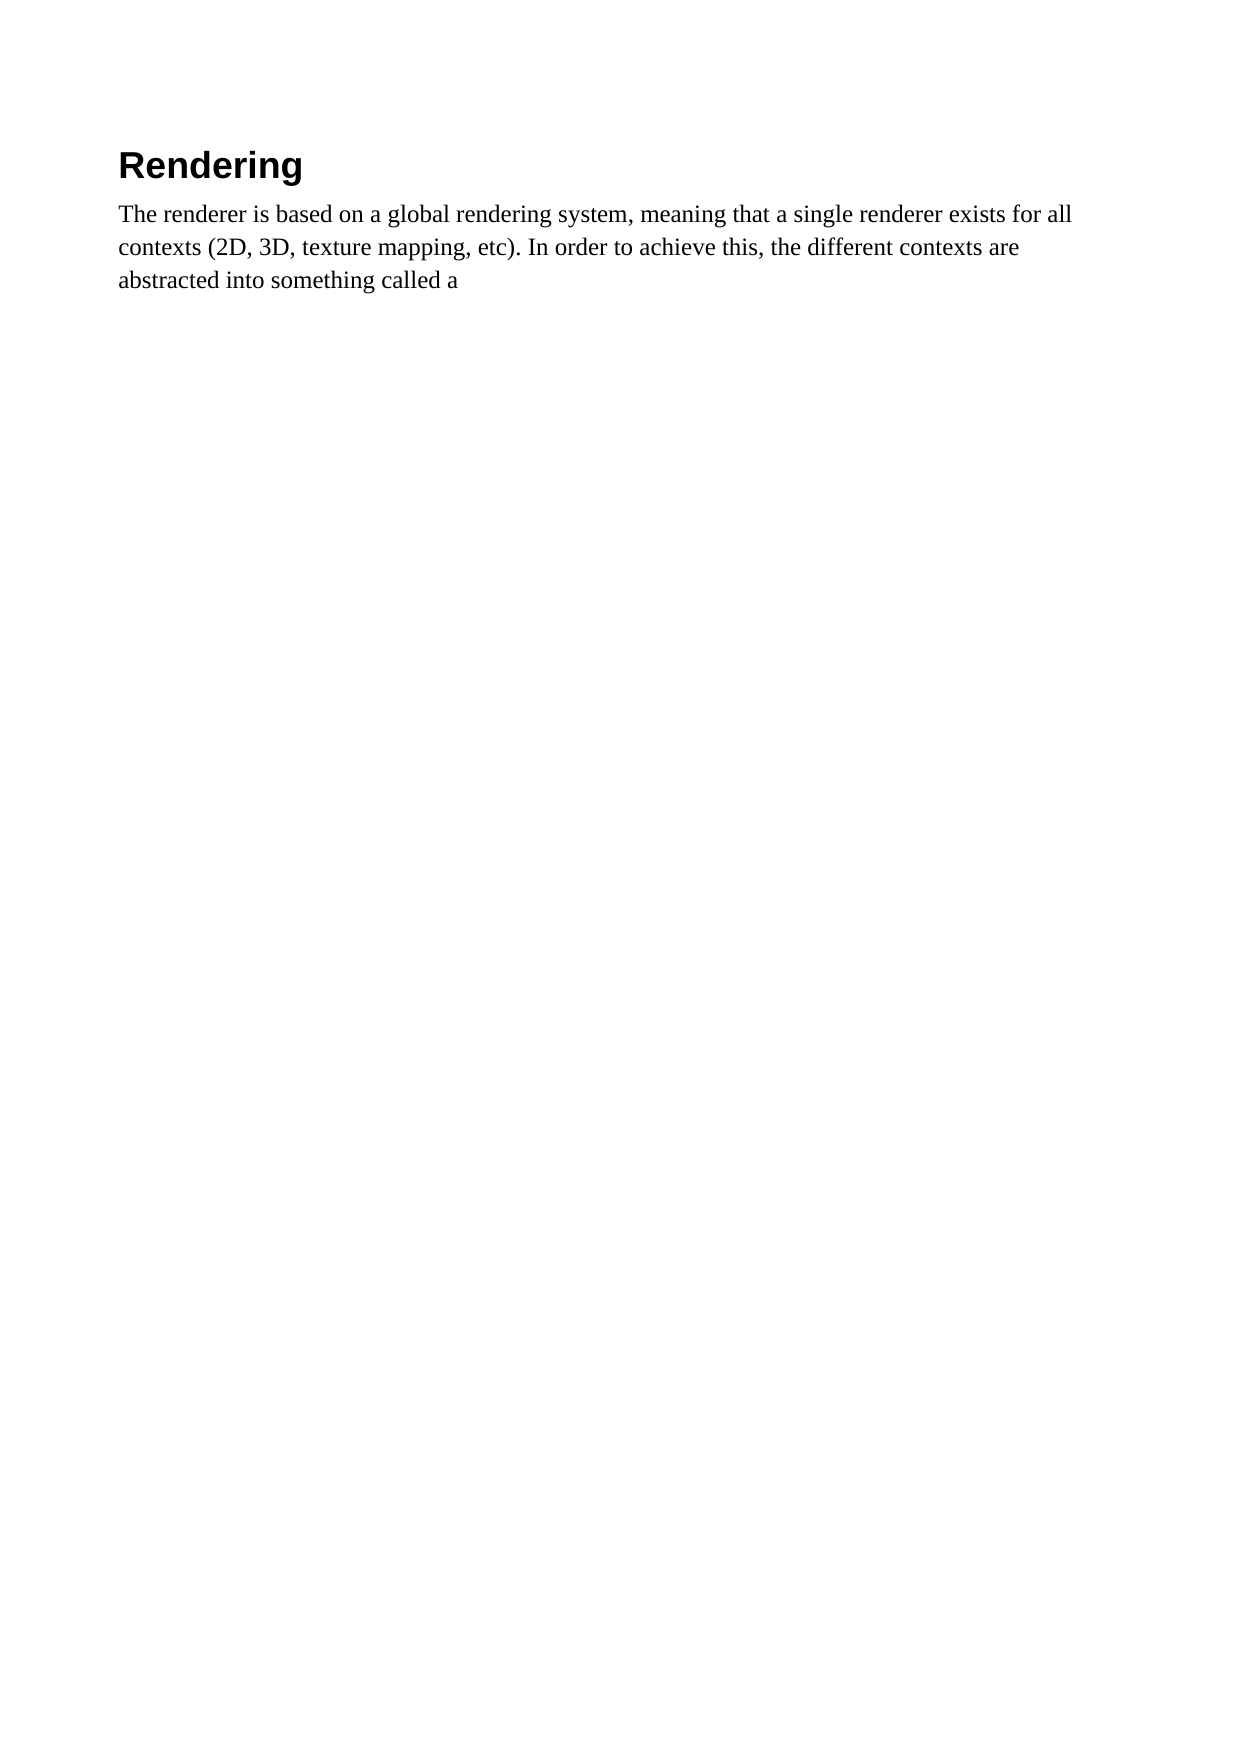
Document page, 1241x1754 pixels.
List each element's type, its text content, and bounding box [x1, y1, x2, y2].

text The renderer is based on a global rendering system, meaning that a single renderer exists for all contexts (2D, 3D, texture mapping, etc). In order to achieve this, the different contexts are abstracted into something called a [118, 199, 1122, 293]
subtitle Rendering [118, 143, 1122, 186]
